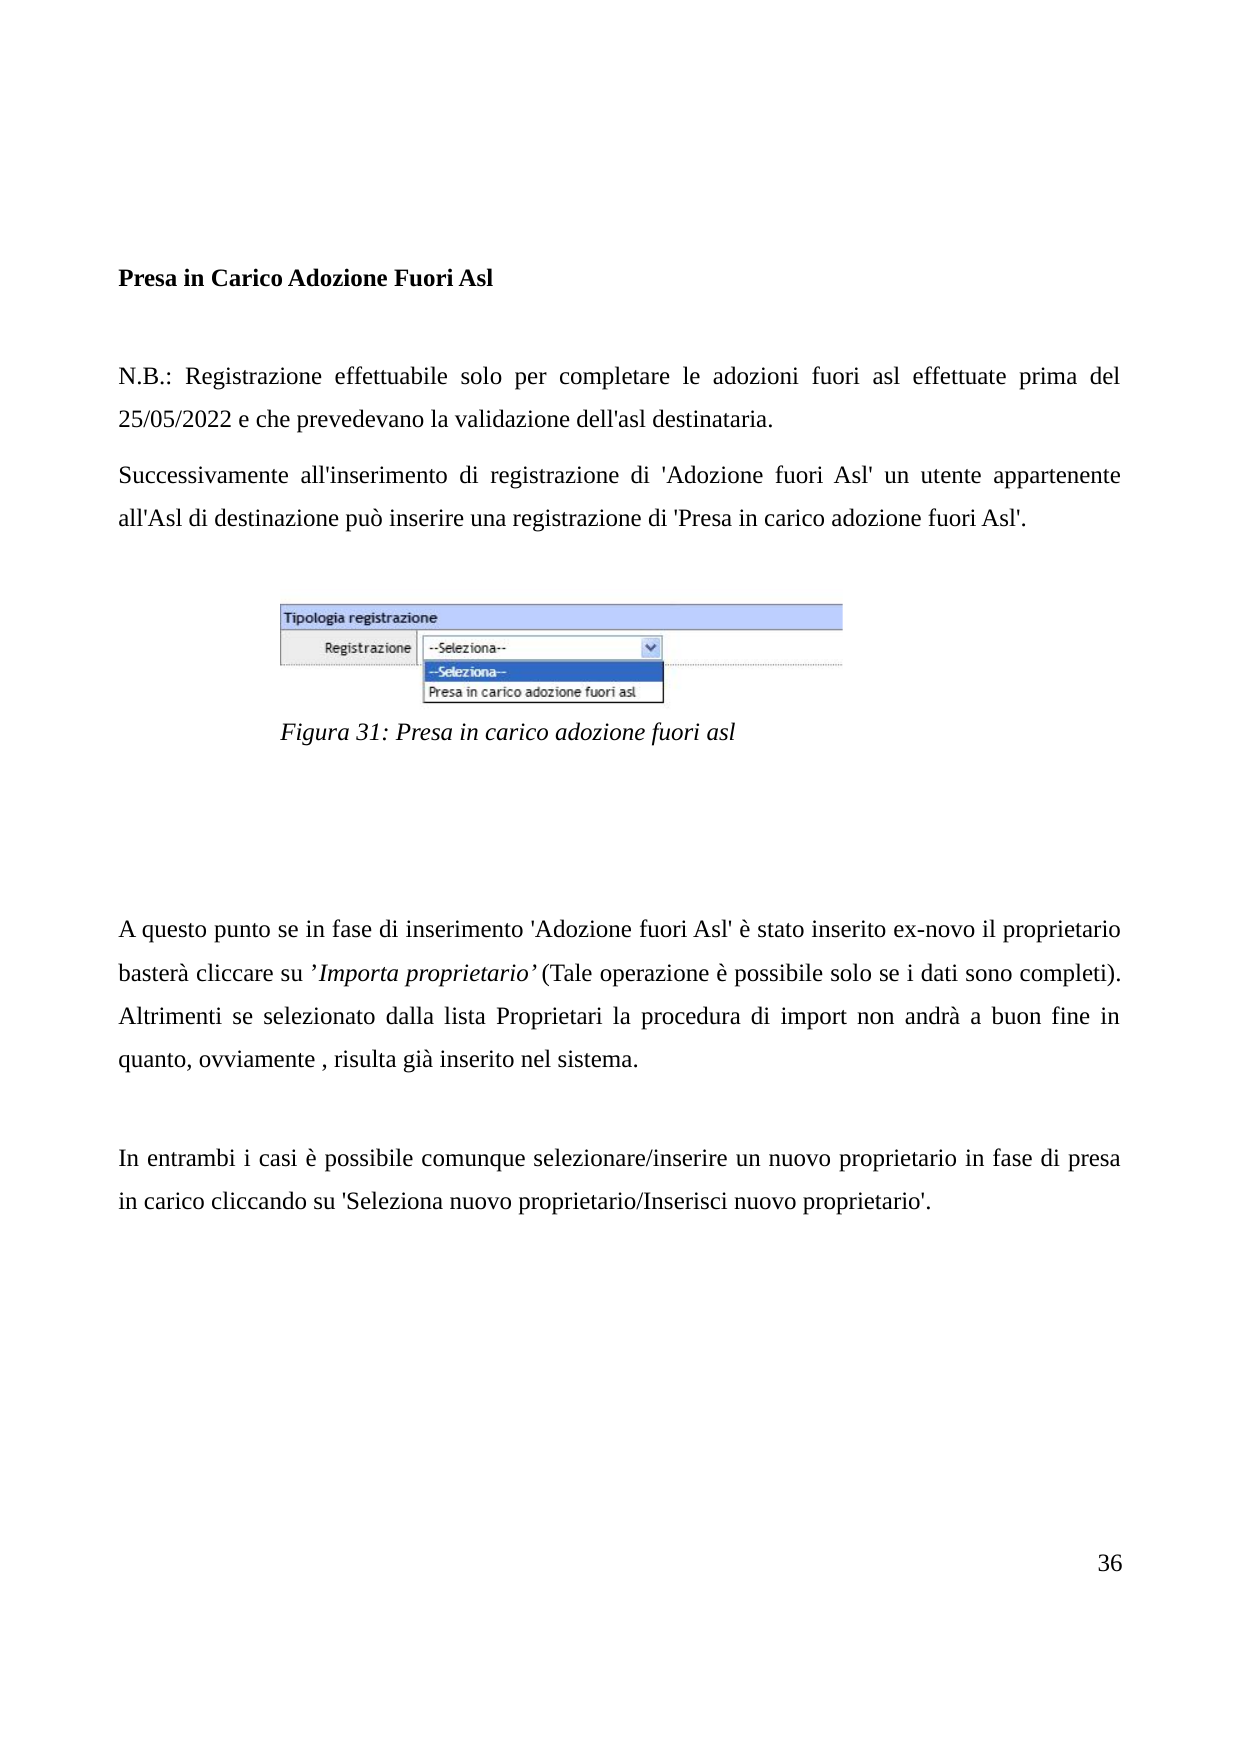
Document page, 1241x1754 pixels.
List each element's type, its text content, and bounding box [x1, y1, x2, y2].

text Presa in Carico Adozione Fuori Asl [118, 176, 1122, 291]
text N.B.: Registrazione effettuabile solo per completare le adozioni fuori asl effettuate prima del 25/05/2022 e che prevedevano la validazione dell'asl destinataria. [118, 318, 1122, 433]
text Figura 31: Presa in carico adozione fuori asl [280, 717, 843, 746]
picture [280, 589, 843, 717]
text Successivamente all'inserimento di registrazione di 'Adozione fuori Asl' un utente appartenente all'Asl di destinazione può inserire una registrazione di 'Presa in carico adozione fuori Asl'. [118, 460, 1122, 532]
text In entrambi i casi è possibile comunque selezionare/inserire un nuovo proprietario in fase di presa in carico cliccando su 'Seleziona nuovo proprietario/Inserisci nuovo proprietario'. [118, 1099, 1122, 1214]
text A questo punto se in fase di inserimento 'Adozione fuori Asl' è stato inserito ex-novo il proprietario basterà cliccare su ’Importa proprietario’ (Tale operazione è possibile solo se i dati sono completi). Altrimenti se selezionato dalla lista Proprietari la procedura di import non andrà a buon fine in quanto, ovviamente , risulta già inserito nel sistema. [118, 871, 1122, 1073]
